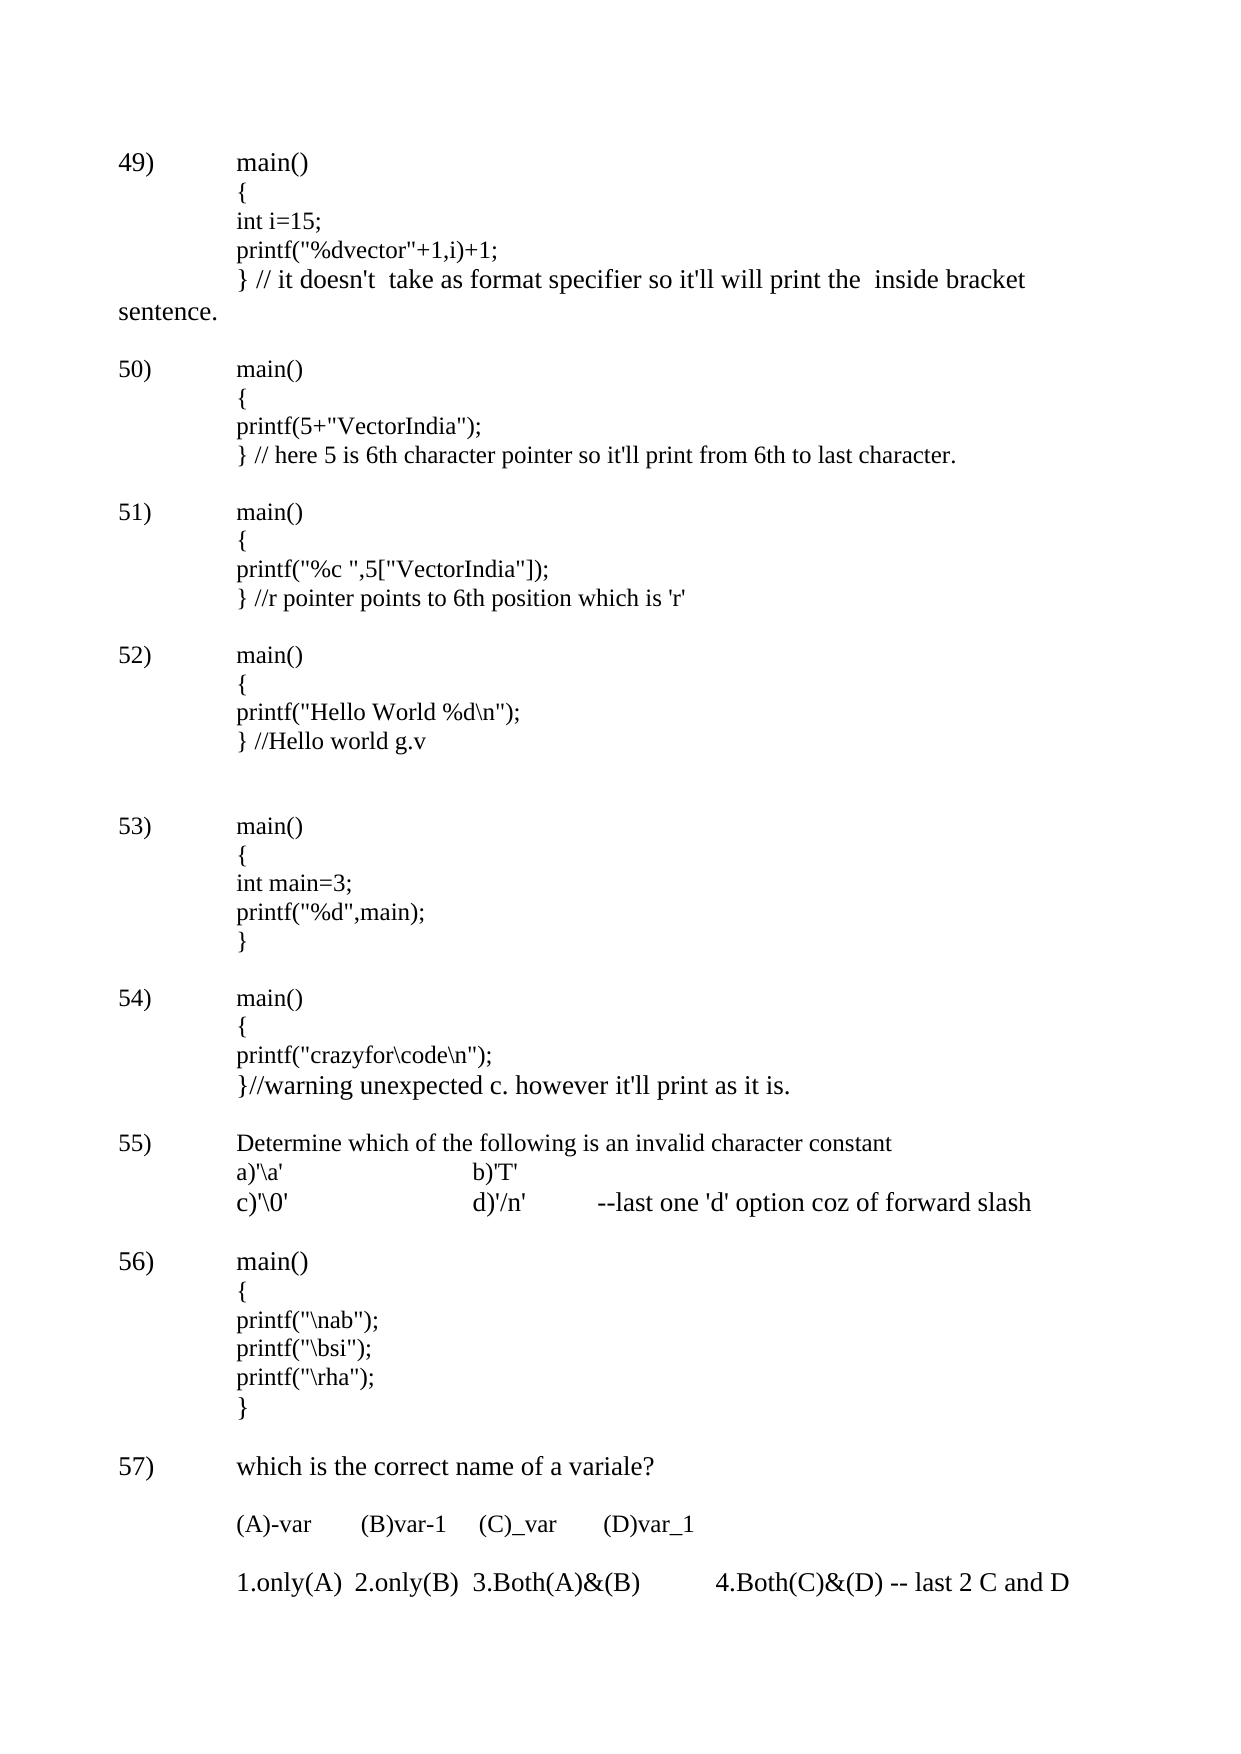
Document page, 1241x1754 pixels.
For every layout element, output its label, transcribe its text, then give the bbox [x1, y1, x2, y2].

text 49) main() [118, 146, 1122, 177]
text { [118, 1276, 1122, 1305]
text } [118, 1391, 1122, 1422]
text { [118, 1011, 1122, 1040]
text } [118, 926, 1122, 955]
text 57) which is the correct name of a variale? [118, 1450, 1122, 1481]
text printf("\bsi"); [118, 1333, 1122, 1362]
text }//warning unexpected c. however it'll print as it is. [118, 1069, 1122, 1100]
text { [118, 669, 1122, 697]
text 51) main() [118, 497, 1122, 526]
text 55) Determine which of the following is an invalid character constant [118, 1128, 1122, 1157]
text printf("%c ",5["VectorIndia"]); [118, 554, 1122, 583]
text 50) main() [118, 354, 1122, 383]
text printf("\rha"); [118, 1362, 1122, 1391]
text } //r pointer points to 6th position which is 'r' [118, 583, 1122, 612]
text } // it doesn't take as format specifier so it'll will print the inside bracket sentence. [118, 263, 1122, 326]
text 56) main() [118, 1245, 1122, 1276]
text 52) main() [118, 640, 1122, 669]
text int main=3; [118, 868, 1122, 897]
text printf("Hello World %d\n"); [118, 697, 1122, 726]
text 1.only(A) 2.only(B) 3.Both(A)&(B) 4.Both(C)&(D) -- last 2 C and D [118, 1566, 1122, 1597]
text { [118, 526, 1122, 554]
text printf("%d",main); [118, 897, 1122, 926]
text (A)-var (B)var-1 (C)_var (D)var_1 [118, 1509, 1122, 1538]
text { [118, 840, 1122, 868]
text { [118, 383, 1122, 411]
text } // here 5 is 6th character pointer so it'll print from 6th to last character. [118, 440, 1122, 469]
text int i=15; [118, 206, 1122, 235]
text printf("%dvector"+1,i)+1; [118, 235, 1122, 263]
text printf(5+"VectorIndia"); [118, 411, 1122, 440]
text 53) main() [118, 811, 1122, 840]
text printf("crazyfor\code\n"); [118, 1040, 1122, 1069]
text a)'\a' b)'T' [118, 1157, 1122, 1186]
text } //Hello world g.v [118, 726, 1122, 755]
text c)'\0' d)'/n' --last one 'd' option coz of forward slash [118, 1186, 1122, 1217]
text 54) main() [118, 983, 1122, 1011]
text printf("\nab"); [118, 1305, 1122, 1333]
text { [118, 177, 1122, 206]
